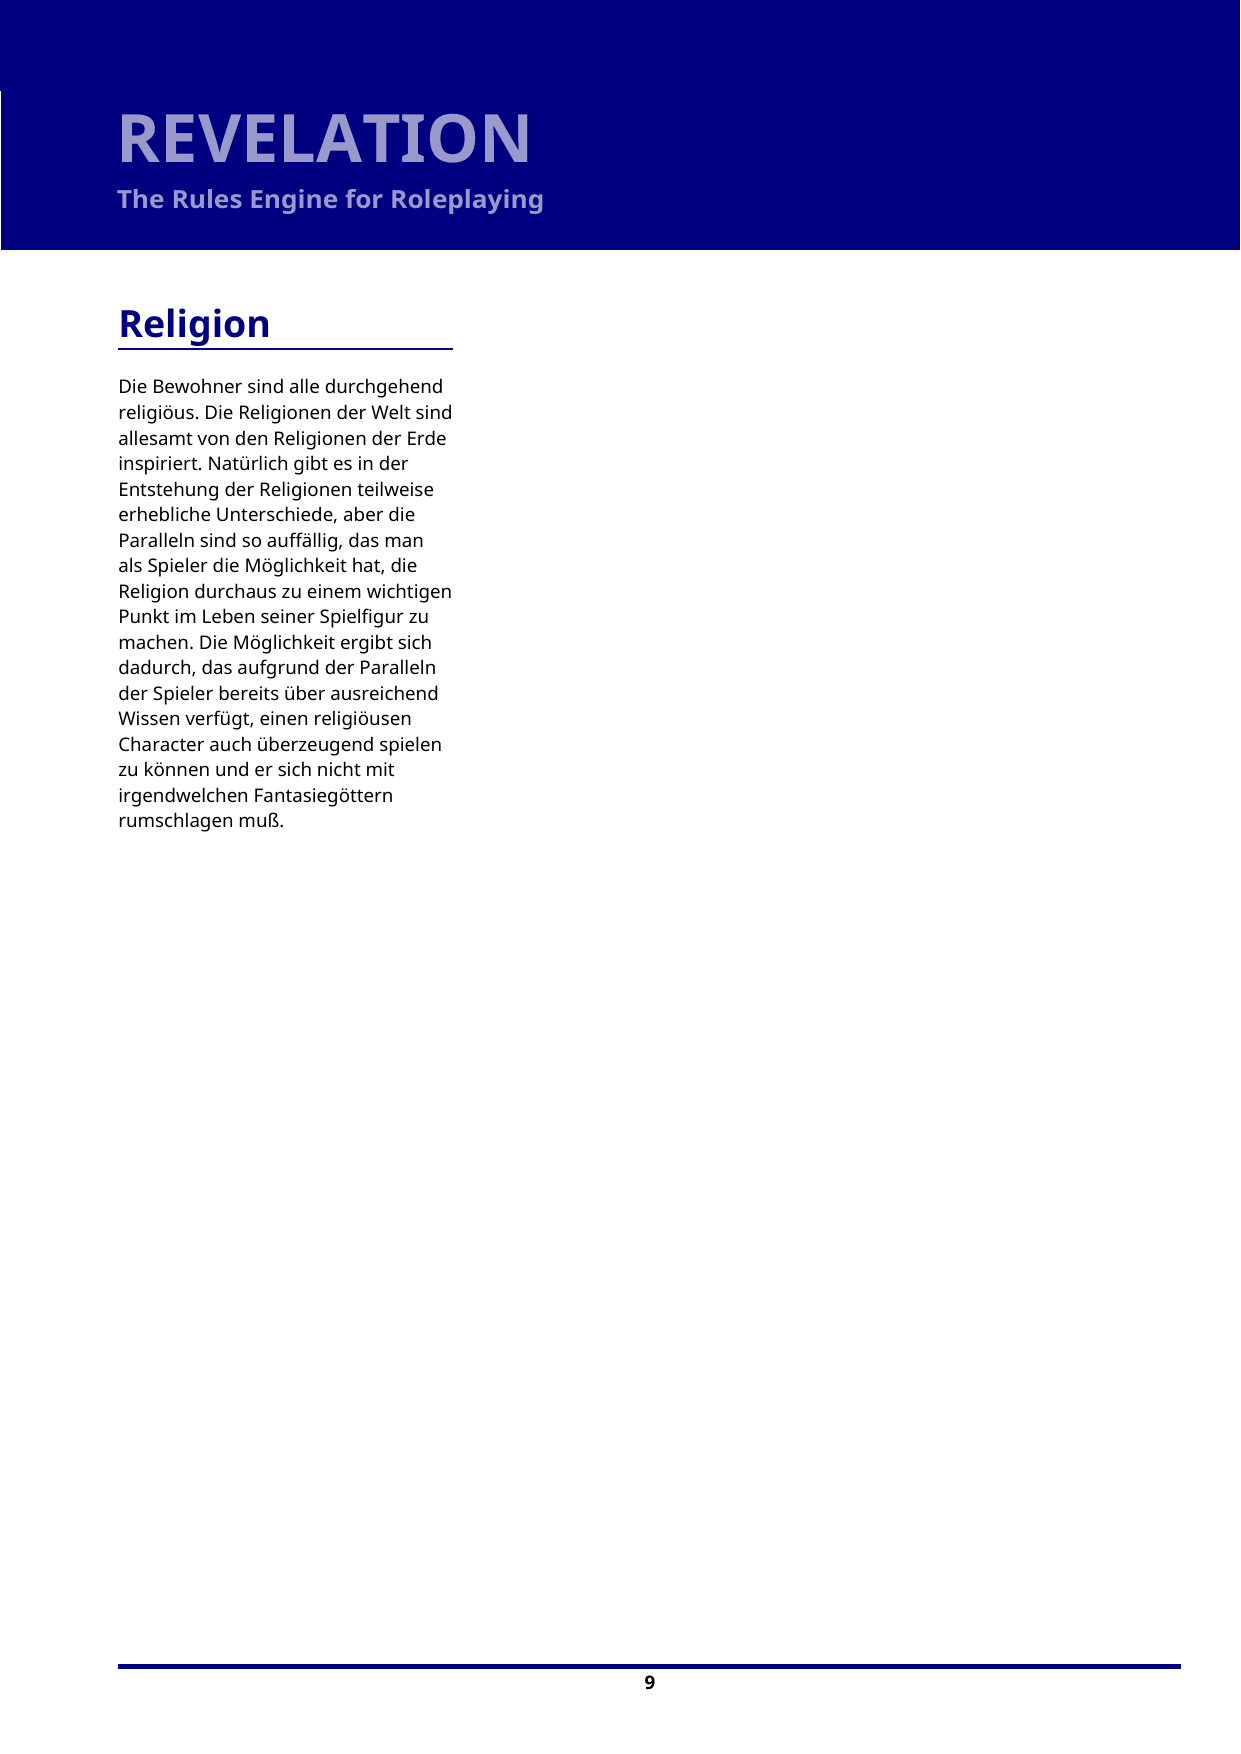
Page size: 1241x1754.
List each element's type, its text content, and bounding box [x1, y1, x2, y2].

subtitle Religion [118, 297, 453, 348]
text Die Bewohner sind alle durchgehend religiöus. Die Religionen der Welt sind allesamt von den Religionen der Erde inspiriert. Natürlich gibt es in der Entstehung der Religionen teilweise erhebliche Unterschiede, aber die Paralleln sind so auffällig, das man als Spieler die Möglichkeit hat, die Religion durchaus zu einem wichtigen Punkt im Leben seiner Spielfigur zu machen. Die Möglichkeit ergibt sich dadurch, das aufgrund der Paralleln der Spieler bereits über ausreichend Wissen verfügt, einen religiöusen Character auch überzeugend spielen zu können und er sich nicht mit irgendwelchen Fantasiegöttern rumschlagen muß. [118, 374, 453, 833]
